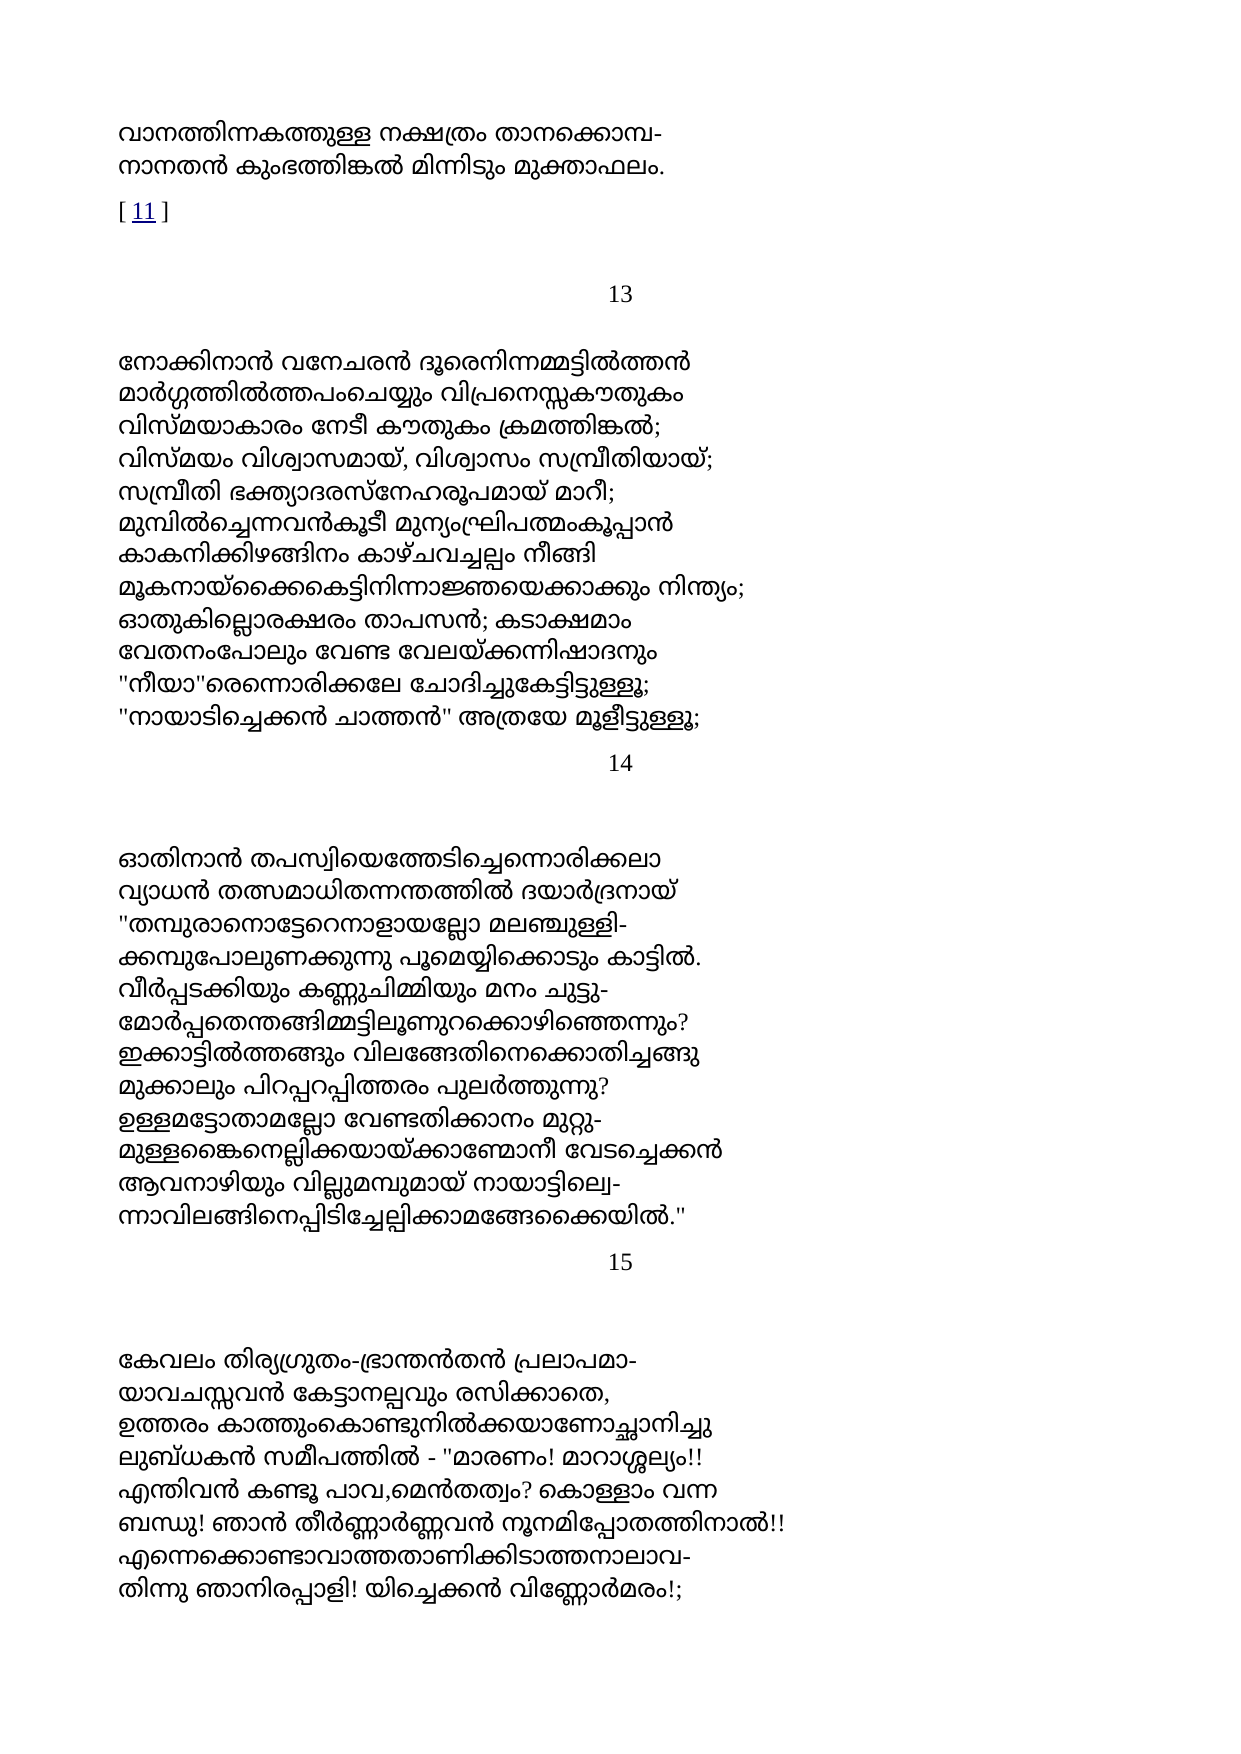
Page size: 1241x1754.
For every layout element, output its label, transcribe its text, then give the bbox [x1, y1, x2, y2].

text 13 [118, 279, 1122, 308]
text 15 [118, 1247, 1122, 1276]
text 14 [118, 748, 1122, 776]
text [ 11 ] [118, 196, 1122, 225]
text ഓതിനാൻ തപസ്വിയെത്തേടിച്ചെന്നൊരിക്കലാ വ്യാധൻ തത്സമാധിതന്നന്തത്തിൽ ദയാർദ്രനായ് "തമ്പുരാനൊട്ടേറെനാളായല്ലോ മലഞ്ചുള്ളി- ക്കമ്പുപോലുണക്കുന്നു പൂമെയ്യിക്കൊടും കാട്ടിൽ. വീർപ്പടക്കിയും കണ്ണുചിമ്മിയും മനം ചുട്ടു- മോർപ്പതെന്തങ്ങിമ്മട്ടിലൂണുറക്കൊഴിഞ്ഞെന്നും? ഇക്കാട്ടിൽത്തങ്ങും വിലങ്ങേതിനെക്കൊതിച്ചങ്ങു മുക്കാലും പിറപ്പറപ്പിത്തരം പുലർത്തുന്നു? ഉള്ളമട്ടോതാമല്ലോ വേണ്ടതിക്കാനം മുറ്റു- മുള്ളങ്കൈനെല്ലിക്കയായ്ക്കാണ്മോനീ വേടച്ചെക്കൻ ആവനാഴിയും വില്ലുമമ്പുമായ് നായാട്ടില്വെ- ന്നാവിലങ്ങിനെപ്പിടിച്ചേല്പിക്കാമങ്ങേക്കൈയിൽ." [118, 789, 1122, 1234]
text കേവലം തിര്യഗ്രുതം-ഭ്രാന്തൻതൻ പ്രലാപമാ- യാവചസ്സവൻ കേട്ടാനല്പവും രസിക്കാതെ, ഉത്തരം കാത്തുംകൊണ്ടുനിൽക്കയാണോച്ഛാനിച്ചു ലുബ്ധകൻ സമീപത്തിൽ - "മാരണം! മാറാശ്ശല്യം!! എന്തിവൻ കണ്ടൂ പാവ,മെൻതത്വം? കൊള്ളാം വന്ന ബന്ധു! ഞാൻ തീർണ്ണാർണ്ണവൻ നൂനമിപ്പോതത്തിനാൽ!! എന്നെക്കൊണ്ടാവാത്തതാണിക്കിടാത്തനാലാവ- തിന്നു ഞാനിരപ്പാളി! യിച്ചെക്കൻ വിണ്ണോർമരം!; [118, 1288, 1122, 1607]
text നോക്കിനാൻ വനേചരൻ ദൂരെനിന്നമ്മട്ടിൽത്തൻ മാർഗ്ഗത്തിൽത്തപംചെയ്യും വിപ്രനെസ്സകൗതുകം വിസ്മയാകാരം നേടീ കൗതുകം ക്രമത്തിങ്കൽ; വിസ്മയം വിശ്വാസമായ്, വിശ്വാസം സമ്പ്രീതിയായ്; സമ്പ്രീതി ഭക്ത്യാദരസ്നേഹരൂപമായ് മാറീ; മുമ്പിൽച്ചെന്നവൻകൂടീ മുന്യംഘ്രിപത്മംകൂപ്പാൻ കാകനിക്കിഴങ്ങിനം കാഴ്ചവച്ചല്പം നീങ്ങി മൂകനായ്ക്കൈകെട്ടിനിന്നാജ്ഞയെക്കാക്കും നിന്ത്യം; ഓതുകില്ലൊരക്ഷരം താപസൻ; കടാക്ഷമാം വേതനംപോലും വേണ്ട വേലയ്ക്കന്നിഷാദനും "നീയാ"രെന്നൊരിക്കലേ ചോദിച്ചുകേട്ടിട്ടുള്ളൂ; "നായാടിച്ചെക്കൻ ചാത്തൻ" അത്രയേ മൂളീട്ടുള്ളൂ; [118, 320, 1122, 735]
text വാനത്തിന്നകത്തുള്ള നക്ഷത്രം താനക്കൊമ്പ- നാനതൻ കുംഭത്തിങ്കൽ മിന്നിടും മുക്താഫലം. [118, 118, 1122, 184]
